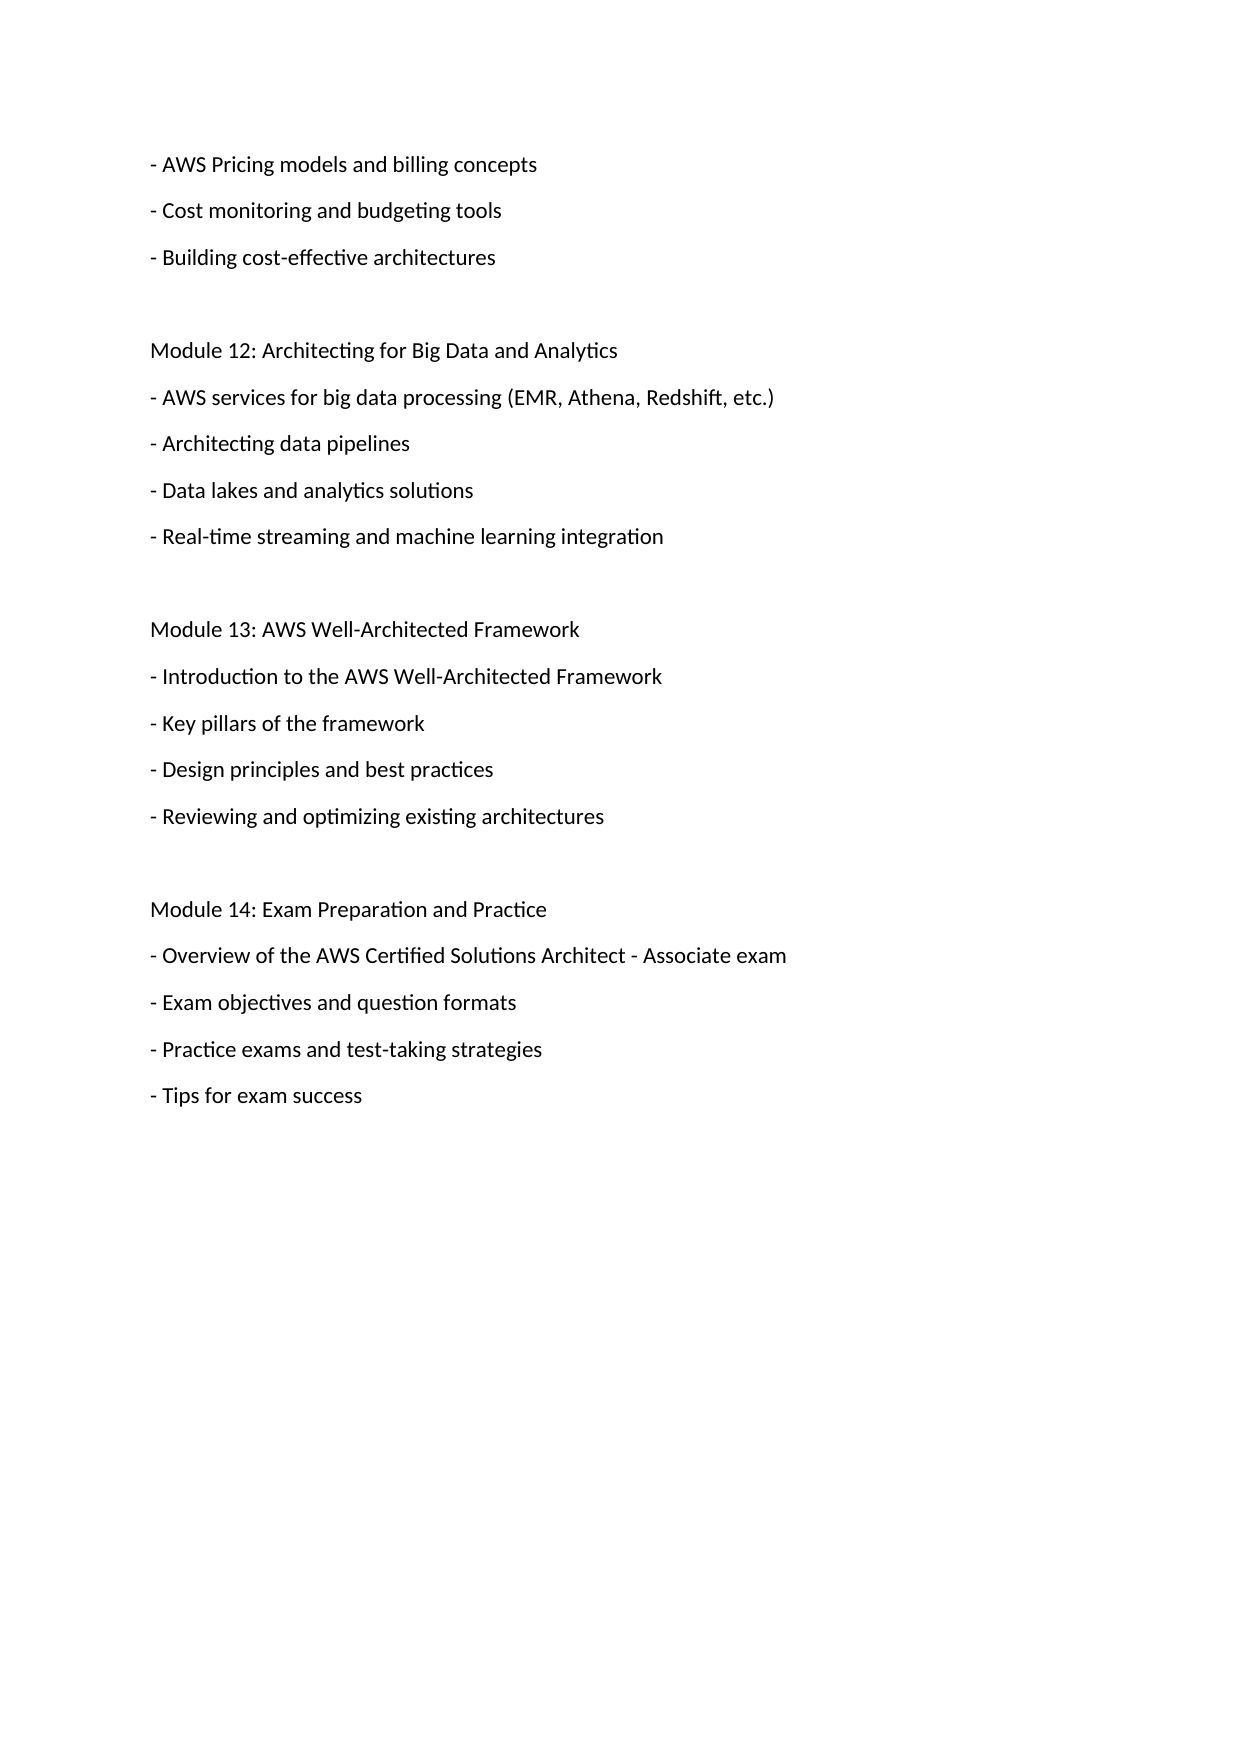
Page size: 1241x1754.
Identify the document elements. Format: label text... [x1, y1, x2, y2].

text - Architecting data pipelines [150, 429, 1090, 457]
text - AWS services for big data processing (EMR, Athena, Redshift, etc.) [150, 383, 1090, 411]
text - Reviewing and optimizing existing architectures [150, 802, 1090, 830]
text - Real-time streaming and machine learning integration [150, 522, 1090, 551]
text - Key pillars of the framework [150, 709, 1090, 737]
text - Data lakes and analytics solutions [150, 476, 1090, 504]
text - Building cost-effective architectures [150, 243, 1090, 271]
text - Overview of the AWS Certified Solutions Architect - Associate exam [150, 942, 1090, 969]
text - Introduction to the AWS Well-Architected Framework [150, 662, 1090, 690]
text - Design principles and best practices [150, 755, 1090, 783]
text Module 13: AWS Well-Architected Framework [150, 616, 1090, 644]
text - AWS Pricing models and billing concepts [150, 150, 1090, 178]
text - Tips for exam success [150, 1081, 1090, 1109]
text Module 12: Architecting for Big Data and Analytics [150, 336, 1090, 364]
text - Cost monitoring and budgeting tools [150, 197, 1090, 224]
text - Exam objectives and question formats [150, 988, 1090, 1016]
text Module 14: Exam Preparation and Practice [150, 895, 1090, 923]
text - Practice exams and test-taking strategies [150, 1035, 1090, 1063]
